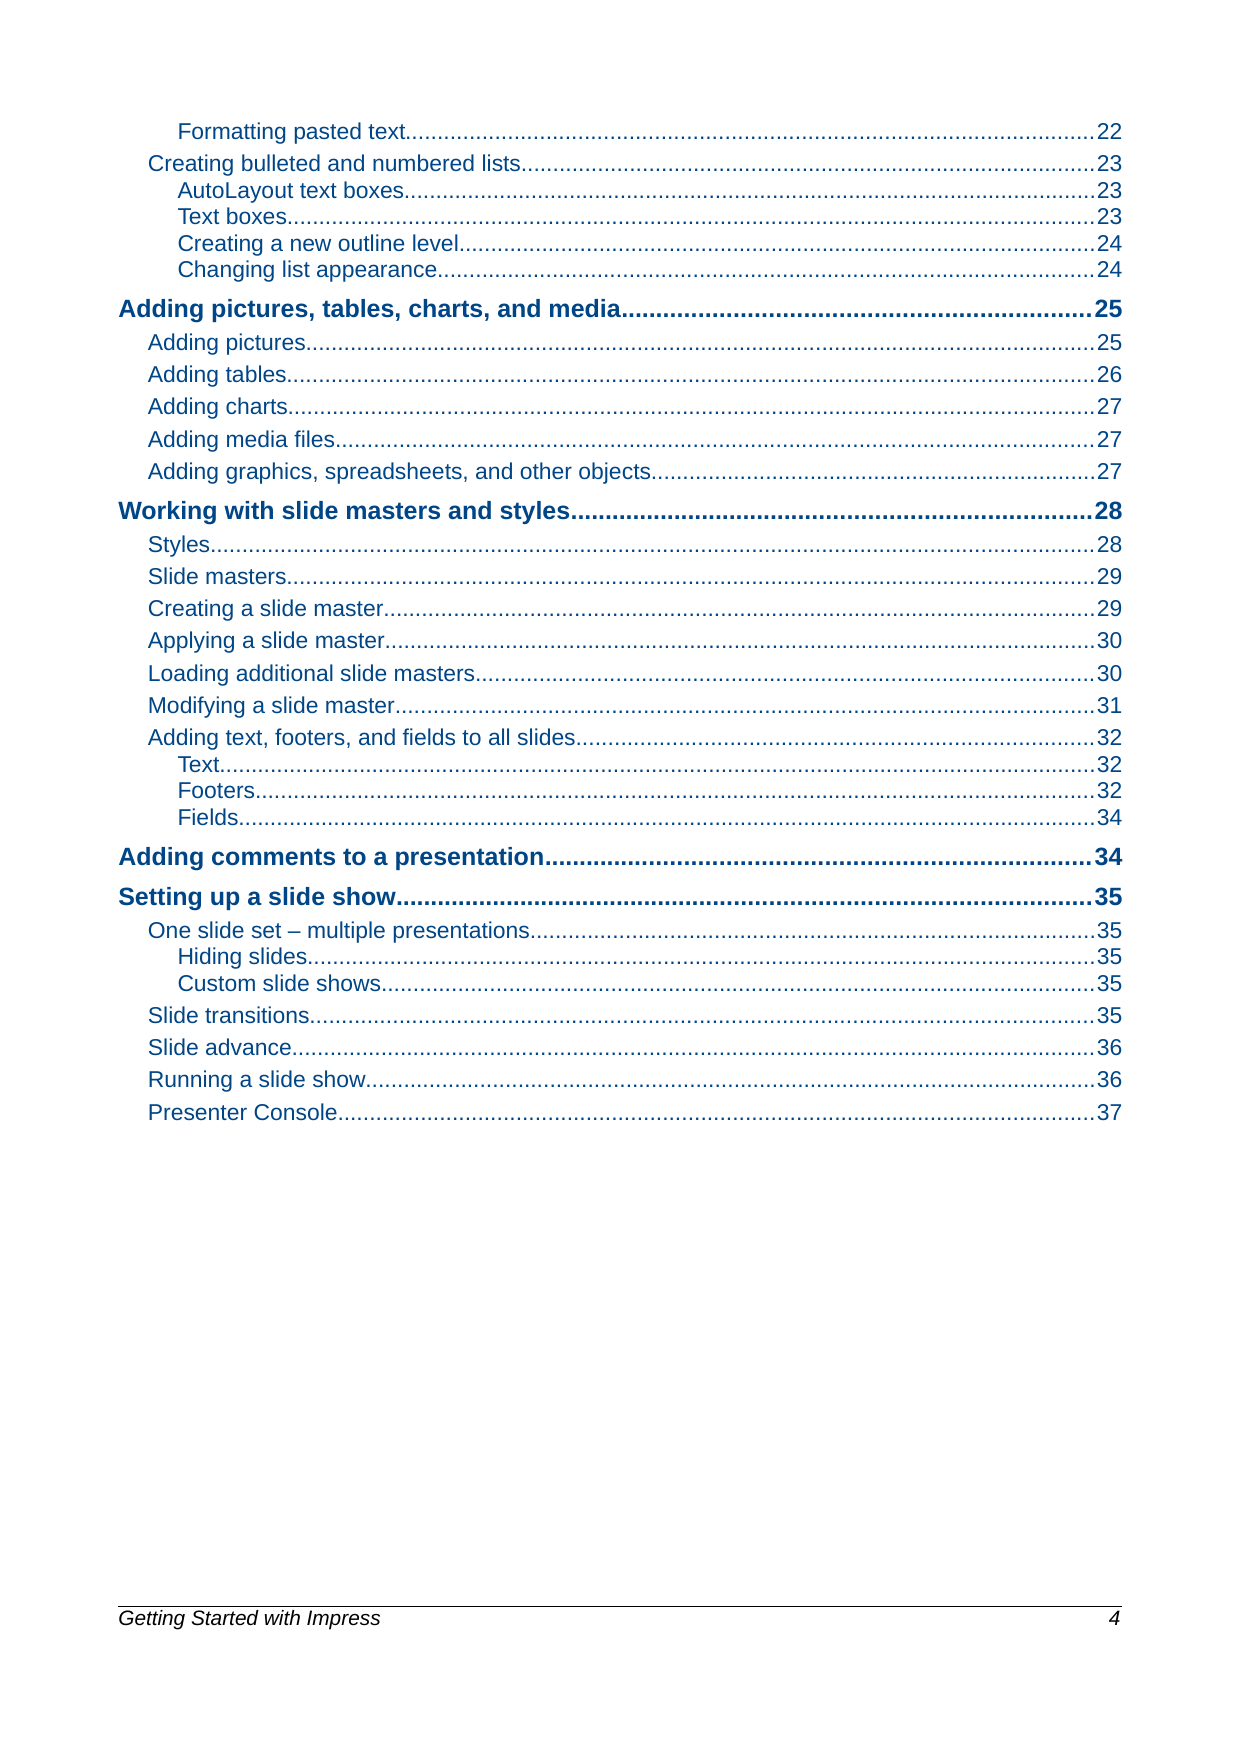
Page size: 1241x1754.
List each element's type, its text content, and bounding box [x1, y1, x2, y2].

text Creating a new outline level 24 [177, 229, 1122, 256]
text Hiding slides 35 [177, 943, 1122, 969]
text Text 32 [177, 751, 1122, 777]
text Adding pictures 25 [148, 329, 1122, 355]
text Setting up a slide show 35 [118, 882, 1122, 911]
text Applying a slide master 30 [148, 627, 1122, 654]
text One slide set – multiple presentations 35 [148, 917, 1122, 943]
text Creating a slide master 29 [148, 595, 1122, 622]
text Creating bulleted and numbered lists 23 [148, 150, 1122, 177]
text Text boxes 23 [177, 203, 1122, 229]
text Changing list appearance 24 [177, 256, 1122, 282]
text Fields 34 [177, 803, 1122, 830]
text Adding graphics, spreadsheets, and other objects 27 [148, 458, 1122, 484]
text Adding pictures, tables, charts, and media 25 [118, 294, 1122, 323]
text Footers 32 [177, 777, 1122, 803]
text Adding media files 27 [148, 426, 1122, 452]
text Styles 28 [148, 531, 1122, 557]
text Running a slide show 36 [148, 1066, 1122, 1093]
text Adding charts 27 [148, 393, 1122, 419]
text Custom slide shows 35 [177, 969, 1122, 996]
text Adding text, footers, and fields to all slides 32 [148, 724, 1122, 751]
text Loading additional slide masters 30 [148, 660, 1122, 686]
text Slide masters 29 [148, 563, 1122, 589]
text Formatting pasted text 22 [177, 118, 1122, 144]
text Working with slide masters and styles 28 [118, 496, 1122, 525]
text Slide advance 36 [148, 1034, 1122, 1060]
text AutoLayout text boxes 23 [177, 177, 1122, 203]
text Slide transitions 35 [148, 1002, 1122, 1028]
text Adding comments to a presentation 34 [118, 842, 1122, 870]
text Modifying a slide master 31 [148, 692, 1122, 718]
text Adding tables 26 [148, 361, 1122, 387]
text Presenter Console 37 [148, 1099, 1122, 1125]
